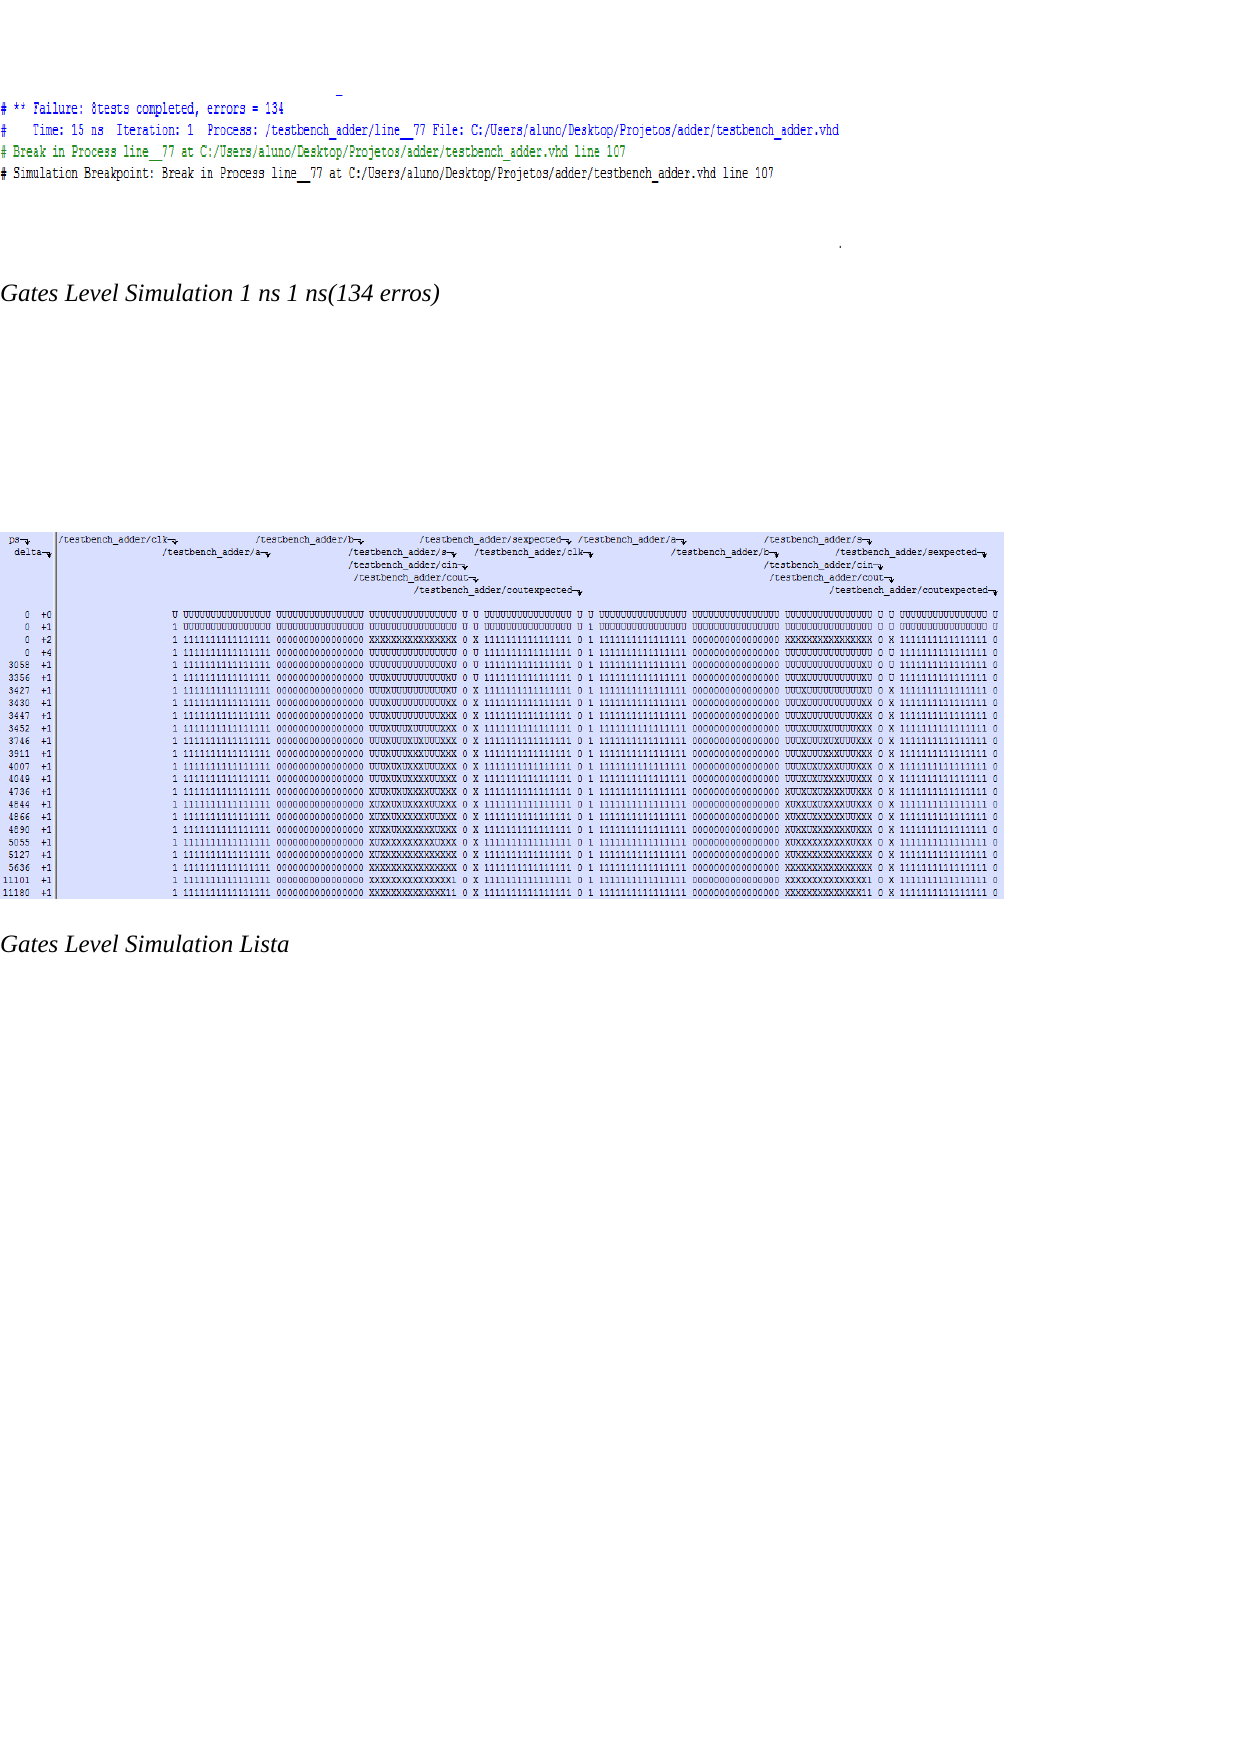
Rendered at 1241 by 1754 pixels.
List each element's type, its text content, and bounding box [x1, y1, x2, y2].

text Gates Level Simulation 1 ns 1 ns(134 erros) [0, 278, 1240, 306]
picture [0, 532, 1004, 899]
text Gates Level Simulation Lista [0, 929, 1239, 958]
picture [0, 94, 1004, 248]
